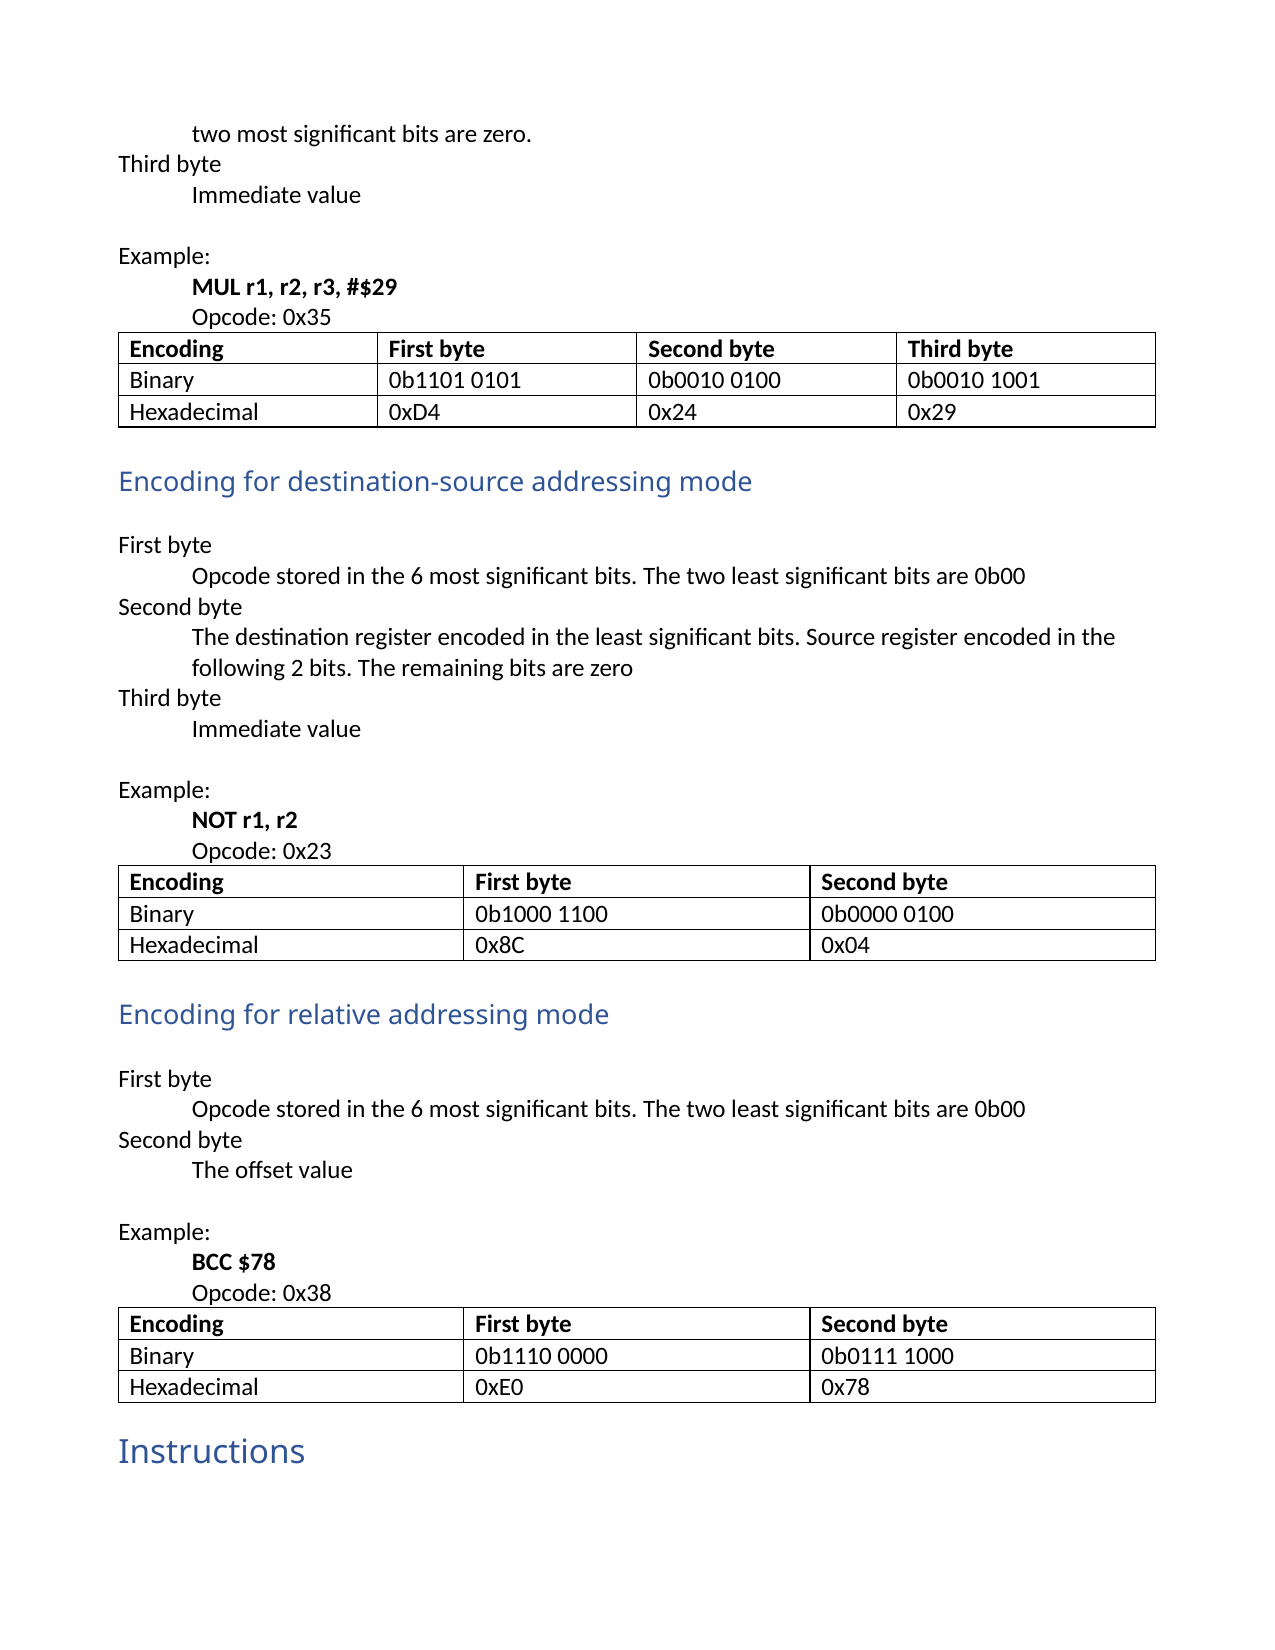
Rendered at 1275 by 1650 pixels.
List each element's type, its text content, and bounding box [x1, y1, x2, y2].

subtitle Encoding for destination-source addressing mode [118, 462, 1157, 499]
text Example: [118, 774, 1157, 804]
table_cell 0x8C [464, 930, 809, 960]
table_header First byte [464, 1308, 809, 1339]
text Opcode stored in the 6 most significant bits. The two least significant bits are 0b00 [118, 560, 1157, 591]
text Opcode: 0x35 [118, 301, 1157, 332]
table_header First byte [378, 333, 636, 363]
text Immediate value [118, 179, 1157, 210]
text Immediate value [118, 713, 1157, 743]
text Second byte [118, 591, 1157, 621]
table_header First byte [464, 866, 809, 897]
text Opcode: 0x38 [118, 1277, 1157, 1307]
table_cell 0x24 [637, 396, 896, 426]
table_cell Binary [119, 1340, 463, 1370]
table_header Second byte [637, 333, 896, 363]
text Opcode: 0x23 [118, 835, 1157, 865]
text Third byte [118, 682, 1157, 713]
table_cell Hexadecimal [119, 1371, 463, 1402]
table_header Second byte [811, 866, 1155, 897]
table_header Third byte [897, 333, 1155, 363]
text The offset value [192, 1155, 1157, 1185]
table_cell 0b1000 1100 [464, 898, 809, 928]
table_cell Binary [119, 898, 463, 928]
table_cell 0b0111 1000 [811, 1340, 1155, 1370]
table_cell 0x04 [811, 930, 1155, 960]
text NOT r1, r2 [118, 804, 1157, 835]
table_cell 0b1101 0101 [378, 364, 636, 395]
table_header Encoding [119, 866, 463, 897]
table_cell Hexadecimal [119, 396, 377, 426]
text First byte [118, 1063, 1157, 1094]
text Third byte [118, 149, 1157, 179]
table_header Encoding [119, 1308, 463, 1339]
table_cell 0x78 [811, 1371, 1155, 1402]
table_cell 0xE0 [464, 1371, 809, 1402]
subtitle Instructions [118, 1428, 1157, 1473]
table_cell Hexadecimal [119, 930, 463, 960]
table_header Encoding [119, 333, 377, 363]
text MUL r1, r2, r3, #$29 [118, 271, 1157, 301]
table_cell 0xD4 [378, 396, 636, 426]
table_cell 0b0000 0100 [811, 898, 1155, 928]
table_cell Binary [119, 364, 377, 395]
text Opcode stored in the 6 most significant bits. The two least significant bits are 0b00 [118, 1094, 1157, 1124]
text First byte [118, 529, 1157, 560]
text two most significant bits are zero. [192, 118, 1157, 149]
text The destination register encoded in the least significant bits. Source register encoded in the following 2 bits. The remaining bits are zero [192, 621, 1157, 682]
table_cell 0b1110 0000 [464, 1340, 809, 1370]
text BCC $78 [118, 1246, 1157, 1277]
table_cell 0b0010 0100 [637, 364, 896, 395]
table_cell 0b0010 1001 [897, 364, 1155, 395]
text Example: [118, 240, 1157, 271]
subtitle Encoding for relative addressing mode [118, 996, 1157, 1033]
table_header Second byte [811, 1308, 1155, 1339]
text Example: [118, 1216, 1157, 1246]
text Second byte [118, 1124, 1157, 1155]
table_cell 0x29 [897, 396, 1155, 426]
